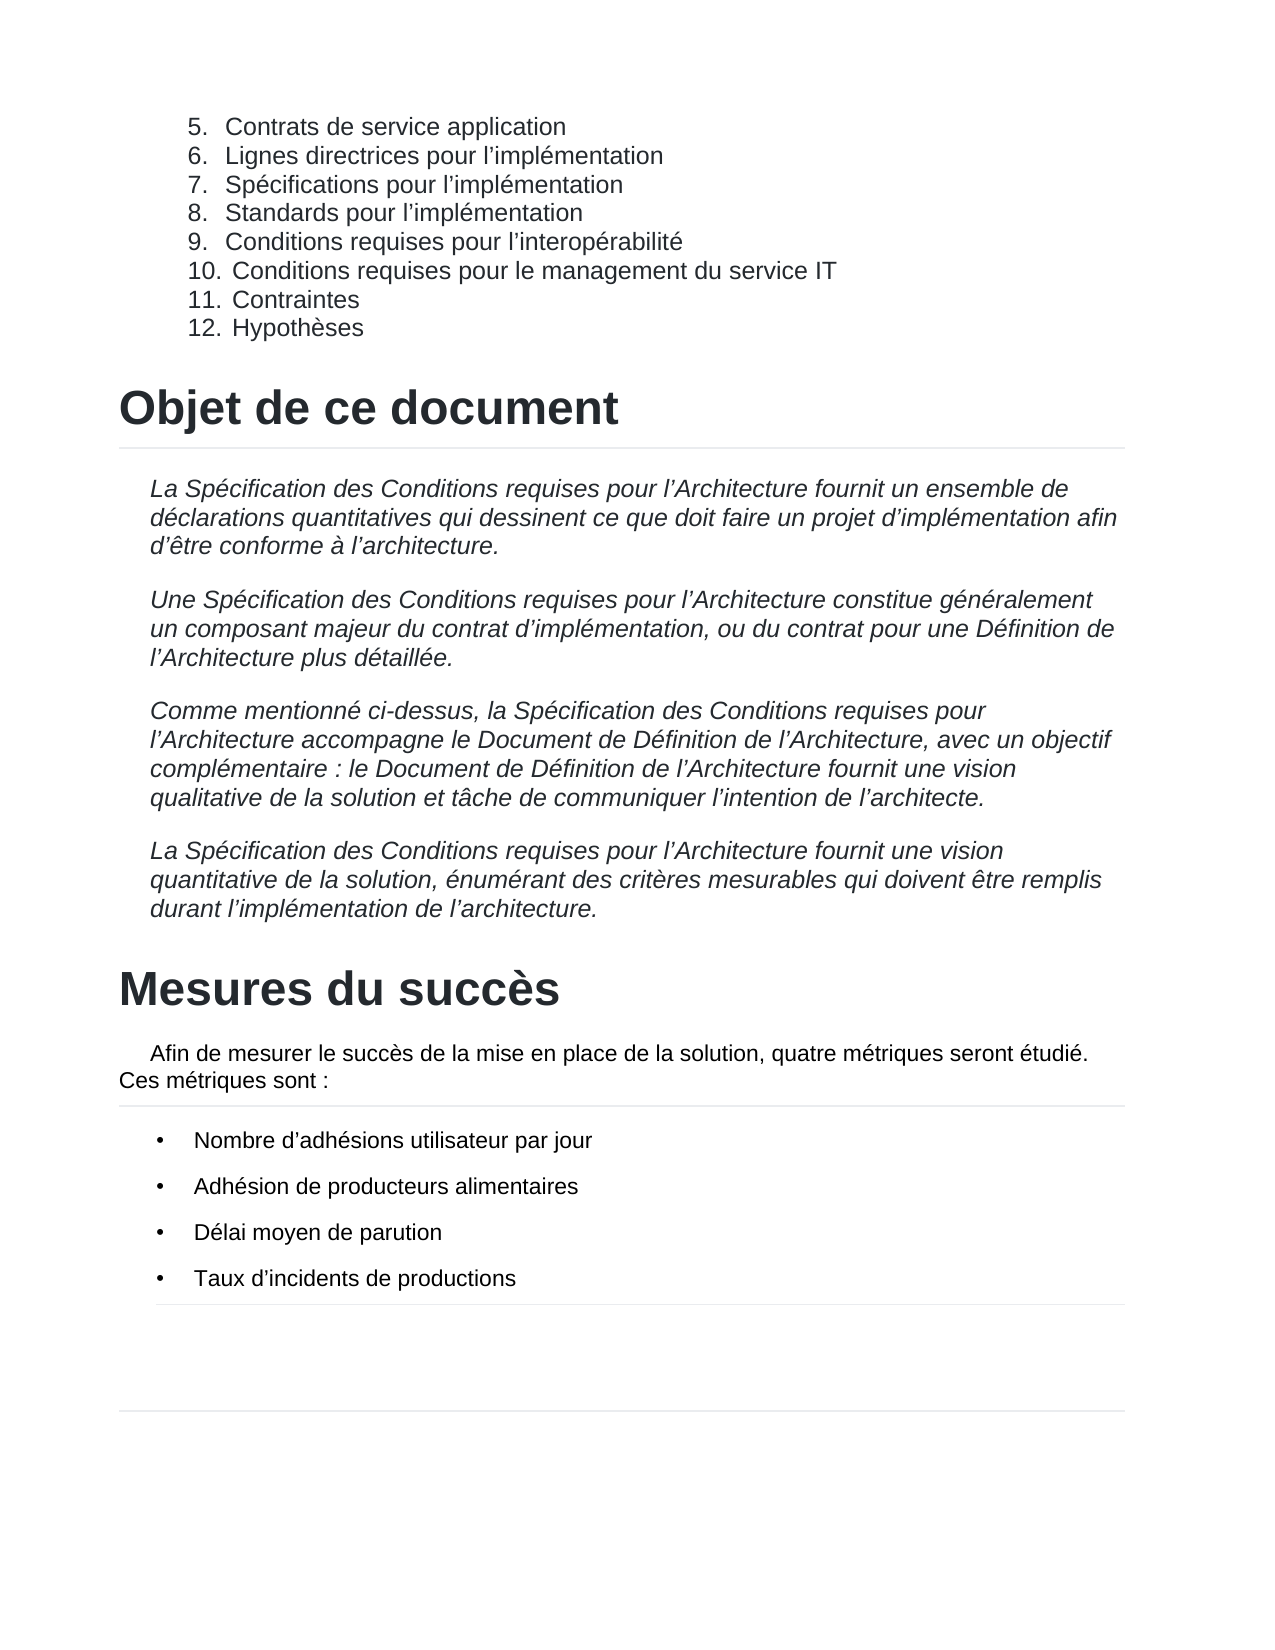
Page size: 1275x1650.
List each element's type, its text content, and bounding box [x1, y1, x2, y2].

text Afin de mesurer le succès de la mise en place de la solution, quatre métriques seront étudié. Ces métriques sont : [119, 1040, 1125, 1105]
subtitle Objet de ce document [119, 380, 1125, 447]
list Taux d’incidents de productions [156, 1265, 1125, 1304]
list Conditions requises pour le management du service IT [187, 256, 1125, 285]
list Lignes directrices pour l’implémentation [187, 141, 1125, 170]
text Comme mentionné ci-dessus, la Spécification des Conditions requises pour l’Architecture accompagne le Document de Définition de l’Architecture, avec un objectif complémentaire : le Document de Définition de l’Architecture fournit une vision qualitative de la solution et tâche de communiquer l’intention de l’architecte. [150, 696, 1125, 811]
list Spécifications pour l’implémentation [187, 170, 1125, 198]
list Nombre d’adhésions utilisateur par jour [156, 1127, 1125, 1153]
subtitle Mesures du succès [119, 960, 1125, 1015]
text La Spécification des Conditions requises pour l’Architecture fournit un ensemble de déclarations quantitatives qui dessinent ce que doit faire un projet d’implémentation afin d’être conforme à l’architecture. [150, 474, 1125, 560]
list Hypothèses [187, 313, 1125, 342]
list Conditions requises pour l’interopérabilité [187, 227, 1125, 256]
list Standards pour l’implémentation [187, 198, 1125, 227]
text La Spécification des Conditions requises pour l’Architecture fournit une vision quantitative de la solution, énumérant des critères mesurables qui doivent être remplis durant l’implémentation de l’architecture. [150, 836, 1125, 923]
text Une Spécification des Conditions requises pour l’Architecture constitue généralement un composant majeur du contrat d’implémentation, ou du contrat pour une Définition de l’Architecture plus détaillée. [150, 585, 1125, 671]
list Adhésion de producteurs alimentaires [156, 1173, 1125, 1199]
list Contrats de service application [187, 112, 1125, 141]
list Contraintes [187, 285, 1125, 313]
list Délai moyen de parution [156, 1219, 1125, 1245]
